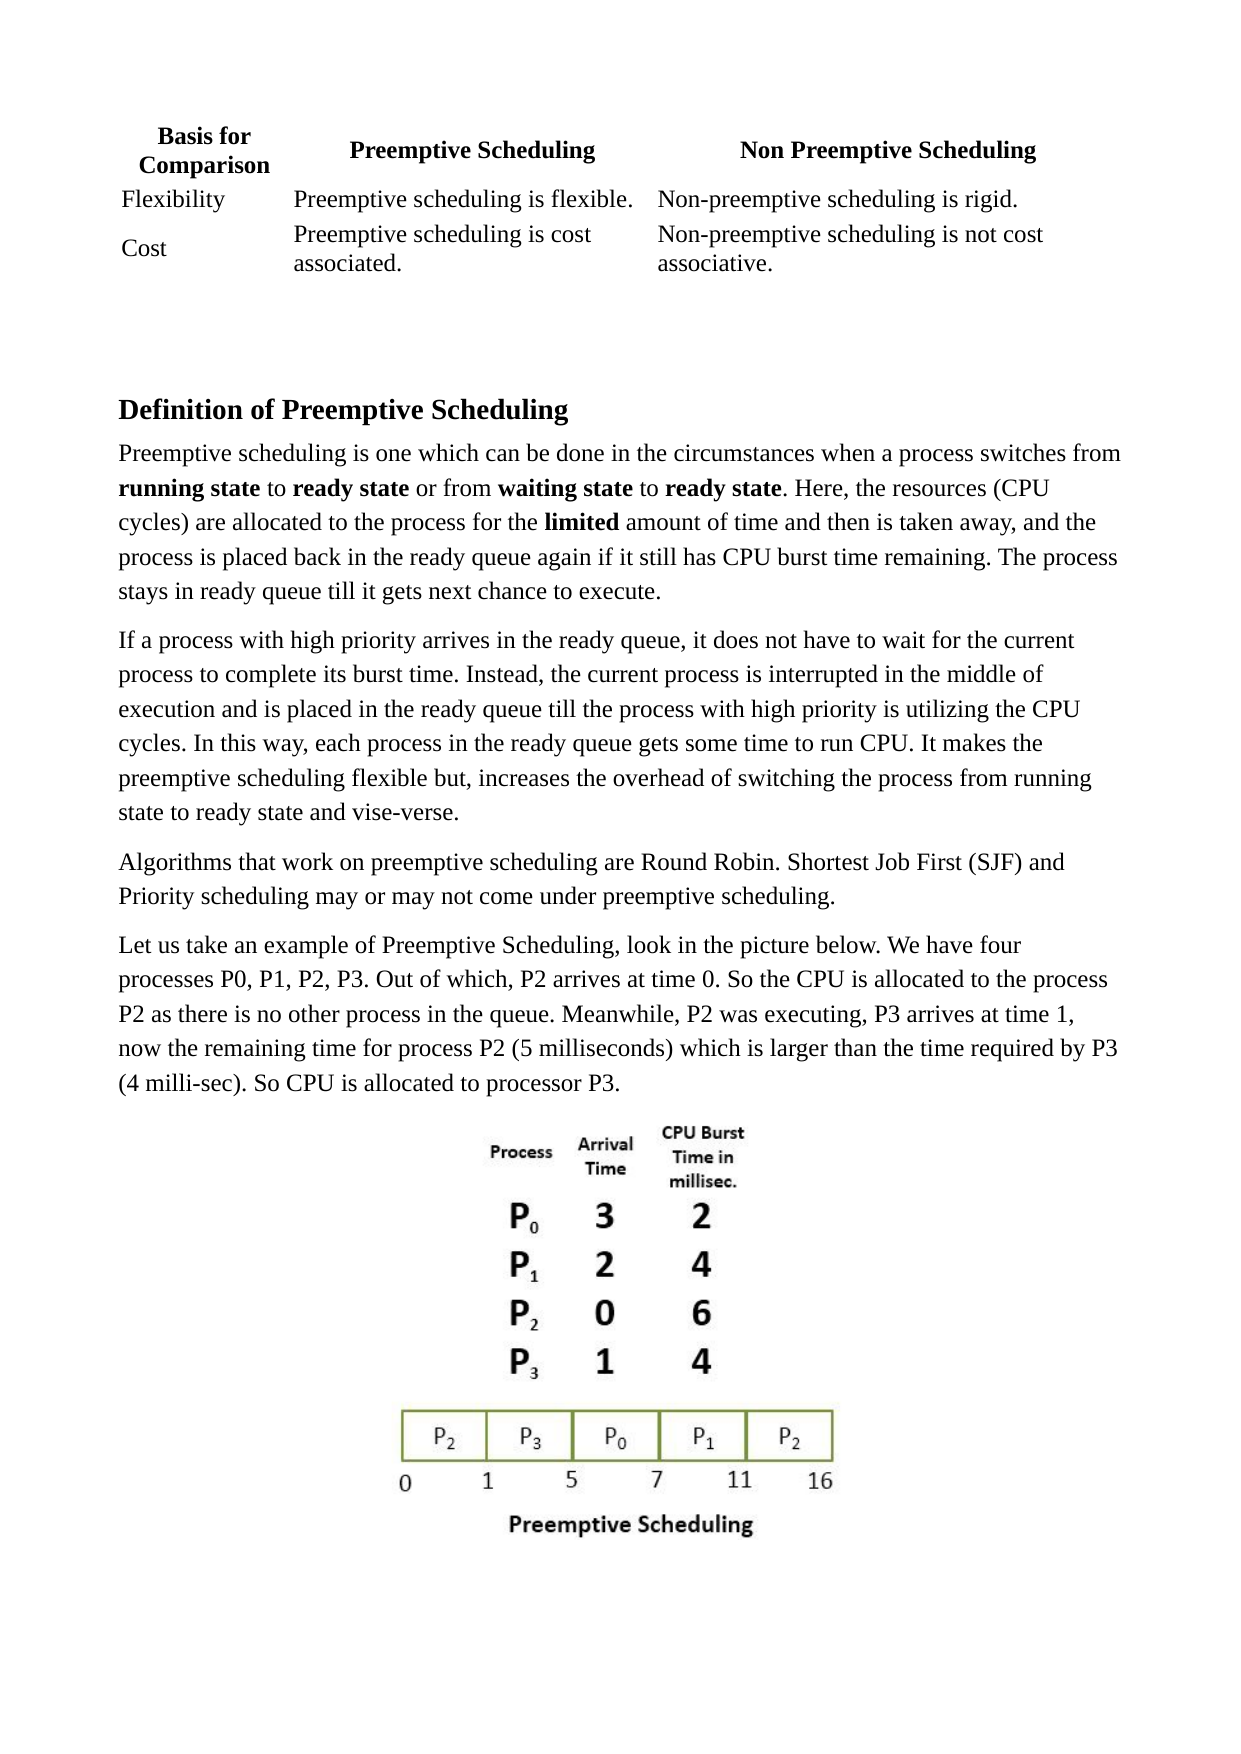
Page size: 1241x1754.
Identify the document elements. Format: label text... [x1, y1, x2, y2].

table_cell Preemptive scheduling is flexible. [290, 181, 654, 216]
table_cell Preemptive scheduling is cost associated. [290, 216, 654, 279]
text Preemptive scheduling is one which can be done in the circumstances when a process switches from running state to ready state or from waiting state to ready state. Here, the resources (CPU cycles) are allocated to the process for the limited amount of time and then is taken away, and the process is placed back in the ready queue again if it still has CPU burst time remaining. The process stays in ready queue till it gets next chance to execute. [118, 438, 1122, 605]
subtitle Definition of Preemptive Scheduling [118, 392, 1122, 426]
table_cell Flexibility [118, 181, 290, 216]
picture [391, 1117, 849, 1540]
table_cell Non-preemptive scheduling is not cost associative. [654, 216, 1122, 279]
table_cell Non-preemptive scheduling is rigid. [654, 181, 1122, 216]
text Let us take an example of Preemptive Scheduling, look in the picture below. We have four processes P0, P1, P2, P3. Out of which, P2 arrives at time 0. So the CPU is allocated to the process P2 as there is no other process in the queue. Meanwhile, P2 was executing, P3 arrives at time 1, now the remaining time for process P2 (5 milliseconds) which is larger than the time required by P3 (4 milli-sec). So CPU is allocated to processor P3. [118, 930, 1122, 1097]
text If a process with high priority arrives in the ready queue, it does not have to wait for the current process to complete its burst time. Instead, the current process is interrupted in the middle of execution and is placed in the ready queue till the process with high priority is utilizing the CPU cycles. In this way, each process in the ready queue gets some time to run CPU. It makes the preemptive scheduling flexible but, increases the overhead of switching the process from running state to ready state and vise-verse. [118, 625, 1122, 826]
table_header Basis for Comparison [118, 118, 290, 181]
table_header Preemptive Scheduling [290, 118, 654, 181]
table_header Non Preemptive Scheduling [654, 118, 1122, 181]
table_cell Cost [118, 216, 290, 279]
text Algorithms that work on preemptive scheduling are Round Robin. Shortest Job First (SJF) and Priority scheduling may or may not come under preemptive scheduling. [118, 847, 1122, 910]
